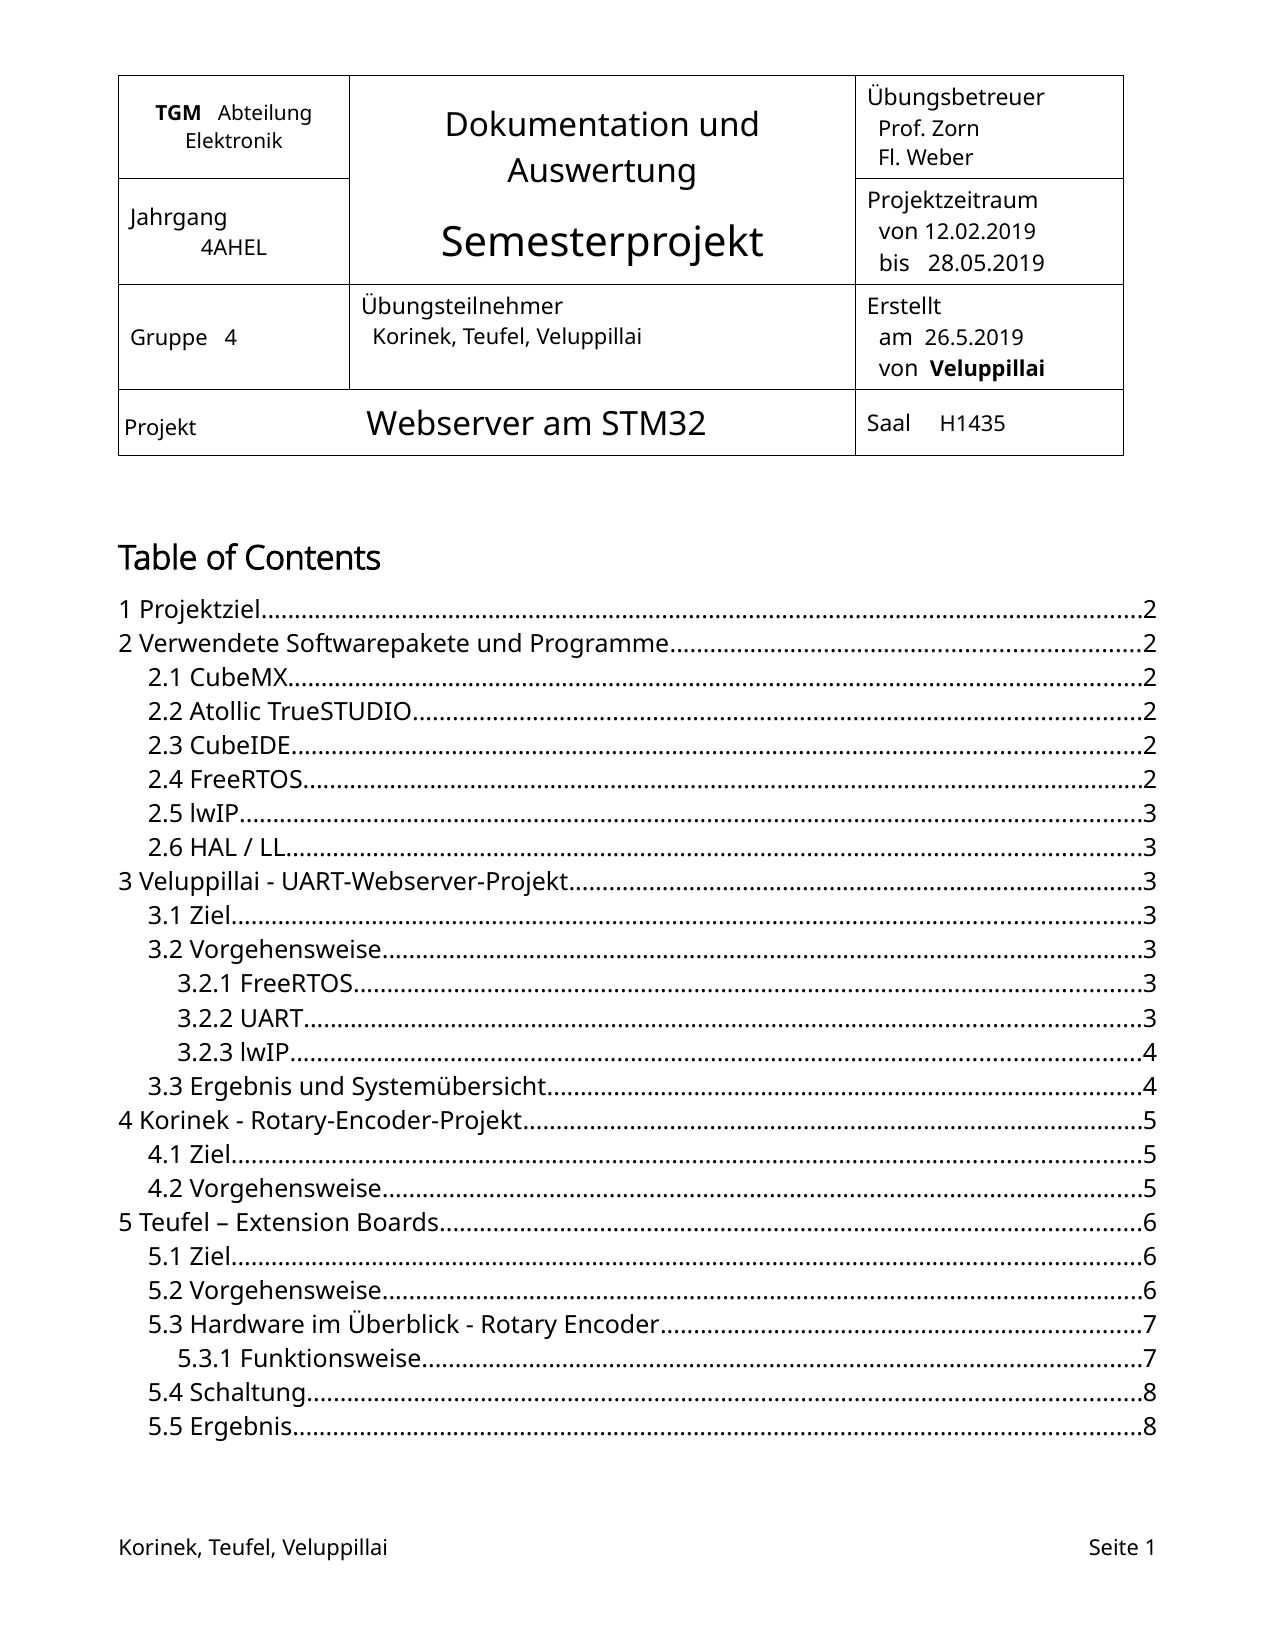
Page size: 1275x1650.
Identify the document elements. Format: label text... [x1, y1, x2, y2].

text 4.2 Vorgehensweise 5 [148, 1171, 1157, 1204]
text 3 Veluppillai - UART-Webserver-Projekt 3 [118, 864, 1157, 898]
text 3.2.1 FreeRTOS 3 [177, 966, 1157, 1000]
text 4 Korinek - Rotary-Encoder-Projekt 5 [118, 1102, 1157, 1136]
text 5.5 Ergebnis 8 [148, 1409, 1157, 1443]
table_header TGM Abteilung Elektronik [119, 76, 349, 178]
text 4.1 Ziel 5 [148, 1136, 1157, 1171]
text 5.3.1 Funktionsweise 7 [177, 1341, 1157, 1375]
text 5.1 Ziel 6 [148, 1239, 1157, 1273]
table_header Dokumentation und Auswertung Semesterprojekt [350, 76, 855, 283]
table_cell Jahrgang 4AHEL [119, 179, 349, 283]
table_cell Saal H1435 [856, 390, 1123, 455]
text 3.2.2 UART 3 [177, 1000, 1157, 1034]
table_cell Projekt Webserver am STM32 [119, 390, 855, 455]
text 3.2.3 lwIP 4 [177, 1034, 1157, 1068]
table_header Übungsbetreuer Prof. Zorn Fl. Weber [856, 76, 1123, 178]
text 5.4 Schaltung 8 [148, 1375, 1157, 1409]
text 1 Projektziel 2 [118, 591, 1157, 626]
text 2.4 FreeRTOS 2 [148, 762, 1157, 796]
text 5 Teufel – Extension Boards 6 [118, 1204, 1157, 1239]
table_cell Projektzeitraum von 12.02.2019 bis 28.05.2019 [856, 179, 1123, 283]
text 5.2 Vorgehensweise 6 [148, 1273, 1157, 1307]
text 2 Verwendete Softwarepakete und Programme 2 [118, 626, 1157, 659]
text 2.1 CubeMX 2 [148, 659, 1157, 694]
text 3.3 Ergebnis und Systemübersicht 4 [148, 1068, 1157, 1102]
table_cell Erstellt am 26.5.2019 von Veluppillai [856, 285, 1123, 389]
table_cell Übungsteilnehmer Korinek, Teufel, Veluppillai [350, 285, 855, 389]
text 2.2 Atollic TrueSTUDIO 2 [148, 694, 1157, 728]
text 2.6 HAL / LL 3 [148, 830, 1157, 864]
text 3.2 Vorgehensweise 3 [148, 932, 1157, 966]
table_cell Gruppe 4 [119, 285, 349, 389]
text 2.3 CubeIDE 2 [148, 728, 1157, 762]
text 5.3 Hardware im Überblick - Rotary Encoder 7 [148, 1307, 1157, 1341]
text 2.5 lwIP 3 [148, 796, 1157, 830]
text 3.1 Ziel 3 [148, 898, 1157, 932]
subtitle Table of Contents [118, 533, 1157, 579]
